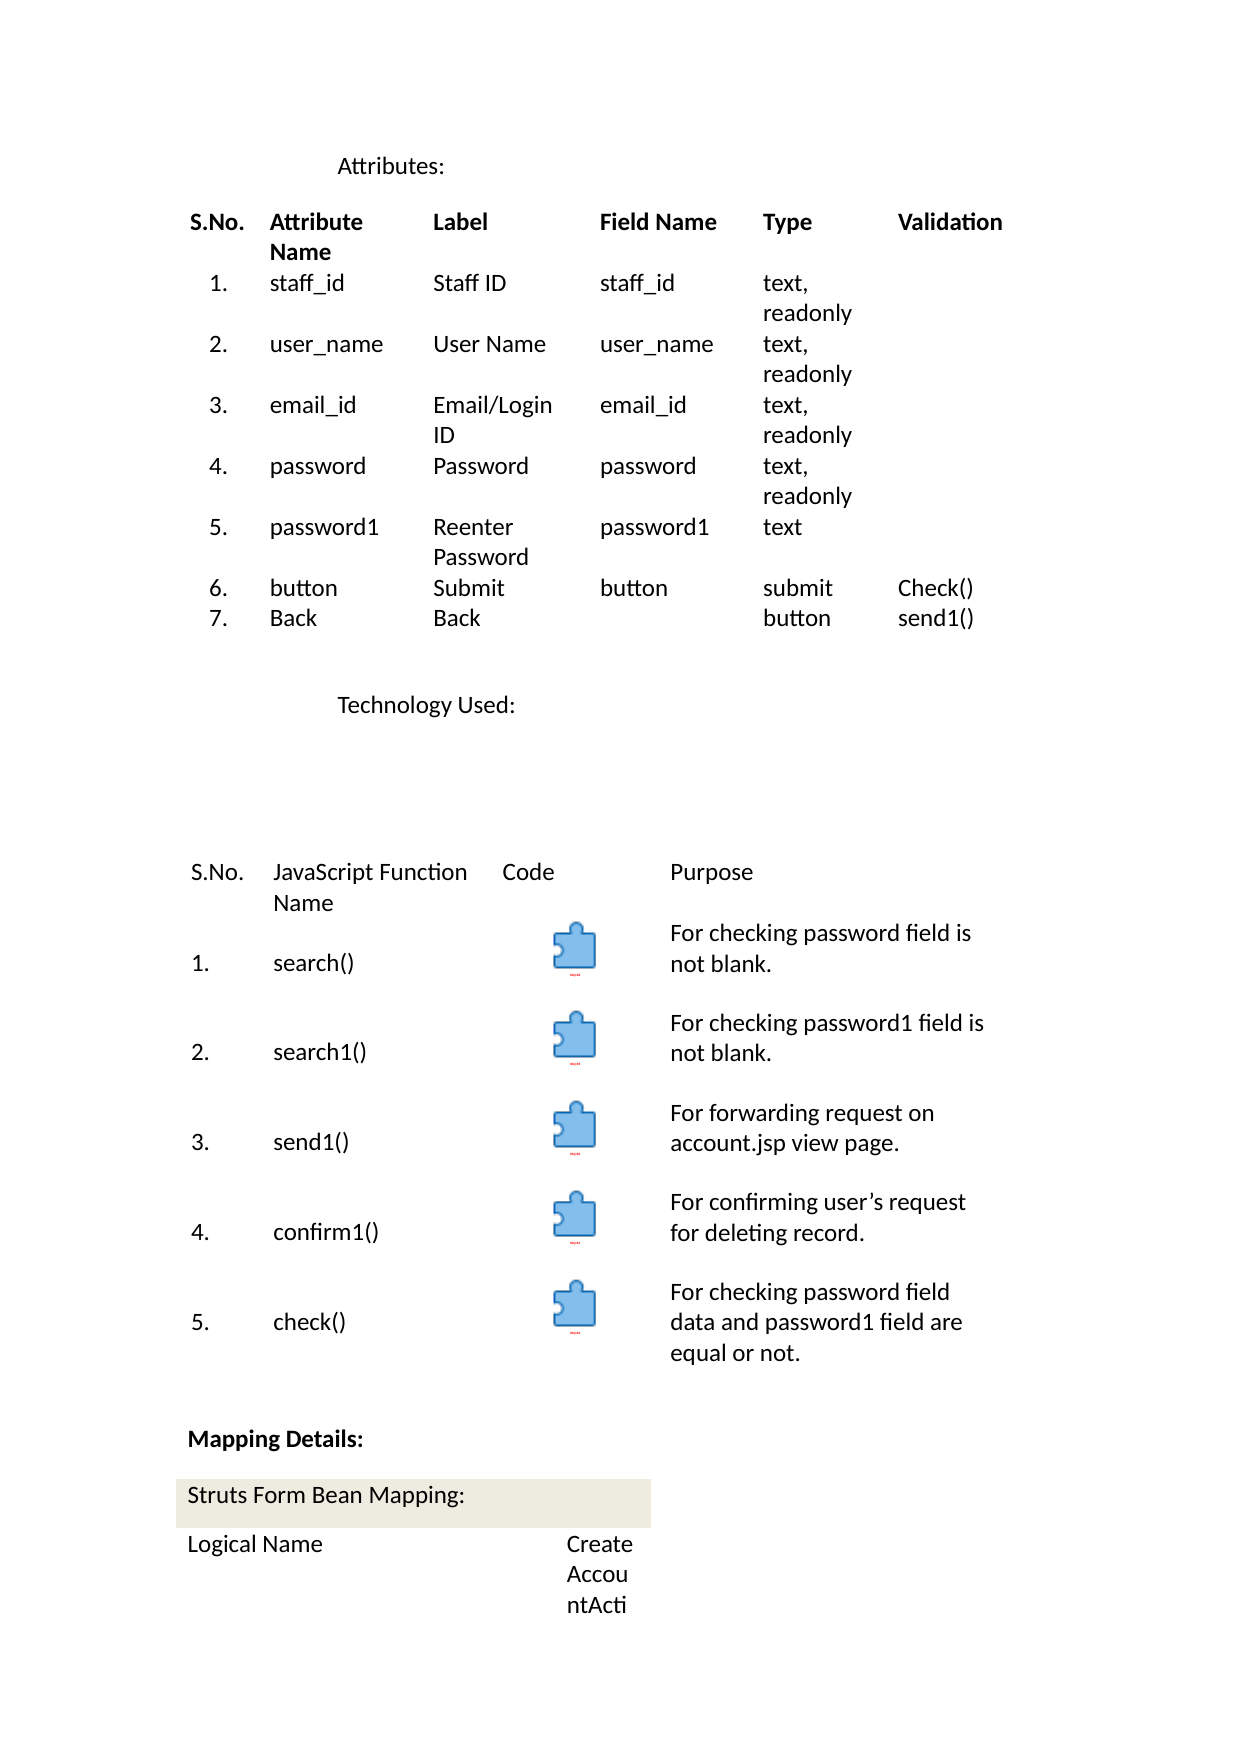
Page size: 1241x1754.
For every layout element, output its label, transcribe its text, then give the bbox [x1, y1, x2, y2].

table_cell For checking password1 field is not blank. [659, 1007, 1006, 1097]
table_header Type [752, 206, 887, 267]
table_cell [491, 918, 659, 1007]
table_cell [180, 918, 262, 1007]
table_cell confirm1() [262, 1186, 491, 1276]
table_cell For forwarding request on account.jsp view page. [659, 1097, 1006, 1186]
table_cell Reenter Password [422, 511, 588, 572]
table_cell For confirming user’s request for deleting record. [659, 1186, 1006, 1276]
table_cell password1 [589, 511, 752, 572]
table_header Code [491, 856, 659, 917]
table_cell 7. [179, 603, 258, 633]
table_cell text, readonly [752, 267, 887, 328]
table_cell 4. [179, 450, 258, 511]
table_cell email_id [589, 389, 752, 450]
table_header S.No. [179, 206, 258, 267]
table_cell password [258, 450, 422, 511]
table_cell search() [262, 918, 491, 1007]
table_cell [491, 1186, 659, 1276]
table_cell submit [752, 572, 887, 603]
table_cell [180, 1007, 262, 1097]
text Mapping Details: [187, 1423, 1090, 1454]
list Attributes: [337, 150, 1090, 181]
table_cell User Name [422, 328, 588, 389]
table_cell text, readonly [752, 389, 887, 450]
table_cell search1() [262, 1007, 491, 1097]
table_cell Submit [422, 572, 588, 603]
table_cell Password [422, 450, 588, 511]
table_cell email_id [258, 389, 422, 450]
table_cell text, readonly [752, 328, 887, 389]
table_header JavaScript Function Name [262, 856, 491, 917]
table_cell [887, 267, 1101, 328]
table_cell text [752, 511, 887, 572]
table_cell [180, 1097, 262, 1186]
table_cell Logical Name [176, 1528, 555, 1619]
table_cell text, readonly [752, 450, 887, 511]
table_cell Check() [887, 572, 1101, 603]
table_header S.No. [180, 856, 262, 917]
table_header Validation [887, 206, 1101, 267]
table_cell user_name [258, 328, 422, 389]
table_cell Back [422, 603, 588, 633]
table_cell send1() [887, 603, 1101, 633]
table_cell [491, 1097, 659, 1186]
table_cell [491, 1276, 659, 1367]
table_cell 6. [179, 572, 258, 603]
table_cell Staff ID [422, 267, 588, 328]
table_header Attribute Name [258, 206, 422, 267]
table_header Label [422, 206, 588, 267]
table_cell [887, 389, 1101, 450]
table_cell password [589, 450, 752, 511]
table_cell staff_id [589, 267, 752, 328]
list Technology Used: [337, 689, 1090, 719]
table_header Field Name [589, 206, 752, 267]
table_cell For checking password field is not blank. [659, 918, 1006, 1007]
table_cell Email/Login ID [422, 389, 588, 450]
table_cell 5. [179, 511, 258, 572]
table_cell send1() [262, 1097, 491, 1186]
table_cell 3. [179, 389, 258, 450]
table_cell button [752, 603, 887, 633]
table_cell button [589, 572, 752, 603]
table_cell [887, 328, 1101, 389]
table_cell 2. [179, 328, 258, 389]
table_cell staff_id [258, 267, 422, 328]
table_cell For checking password field data and password1 field are equal or not. [659, 1276, 1006, 1367]
table_cell check() [262, 1276, 491, 1367]
table_header Purpose [659, 856, 1006, 917]
table_cell [491, 1007, 659, 1097]
table_cell [887, 511, 1101, 572]
table_cell button [258, 572, 422, 603]
table_cell user_name [589, 328, 752, 389]
table_cell [589, 603, 752, 633]
table_header Struts Form Bean Mapping: [176, 1479, 651, 1528]
table_cell password1 [258, 511, 422, 572]
table_cell [180, 1186, 262, 1276]
table_cell Back [258, 603, 422, 633]
table_cell 1. [179, 267, 258, 328]
table_cell [180, 1276, 262, 1367]
table_cell CreateAccountActi [555, 1528, 651, 1619]
table_cell [887, 450, 1101, 511]
